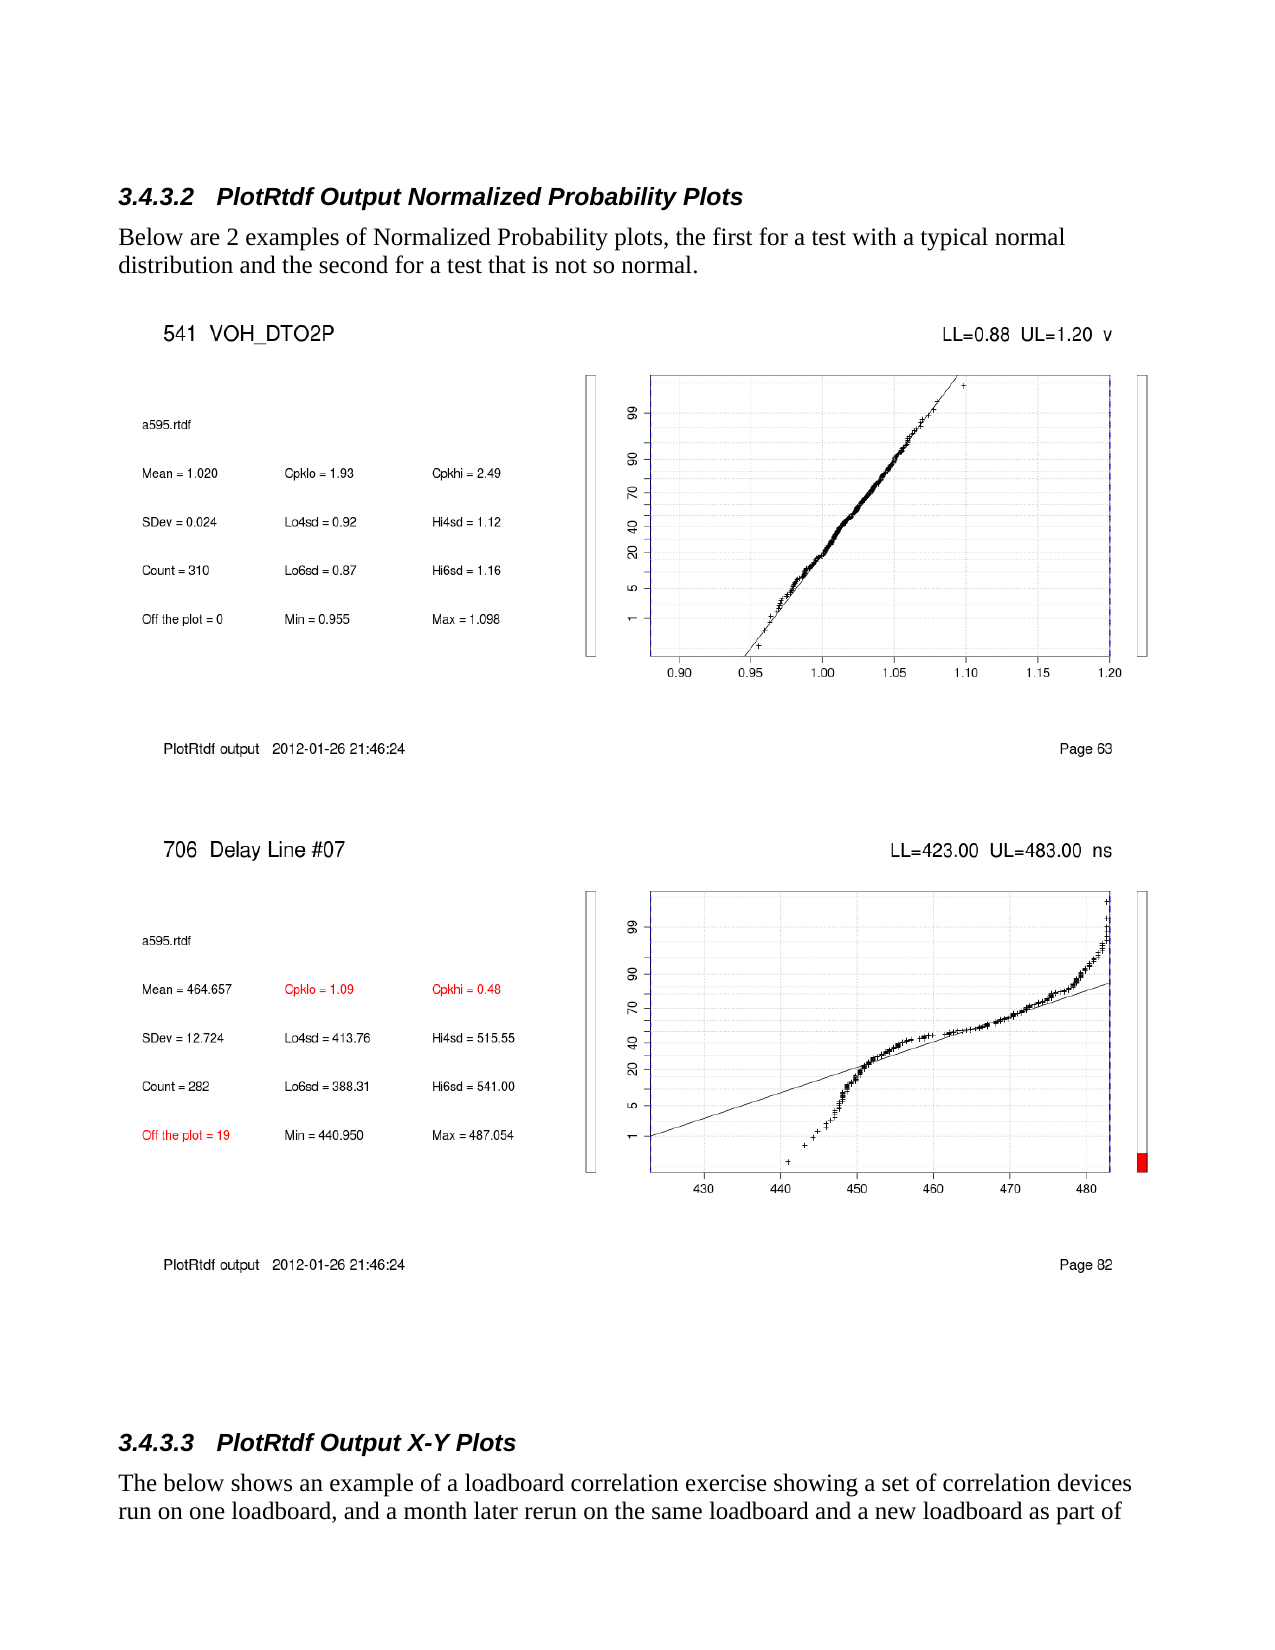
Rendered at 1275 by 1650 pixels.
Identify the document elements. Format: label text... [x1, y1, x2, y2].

picture [118, 291, 1157, 768]
subtitle PlotRtdf Output X-Y Plots [118, 1429, 1157, 1457]
text The below shows an example of a loadboard correlation exercise showing a set of correlation devices run on one loadboard, and a month later rerun on the same loadboard and a new loadboard as part of [118, 1469, 1157, 1525]
picture [118, 807, 1157, 1284]
text Below are 2 examples of Normalized Probability plots, the first for a test with a typical normal distribution and the second for a test that is not so normal. [118, 223, 1157, 279]
subtitle PlotRtdf Output Normalized Probability Plots [118, 183, 1157, 211]
